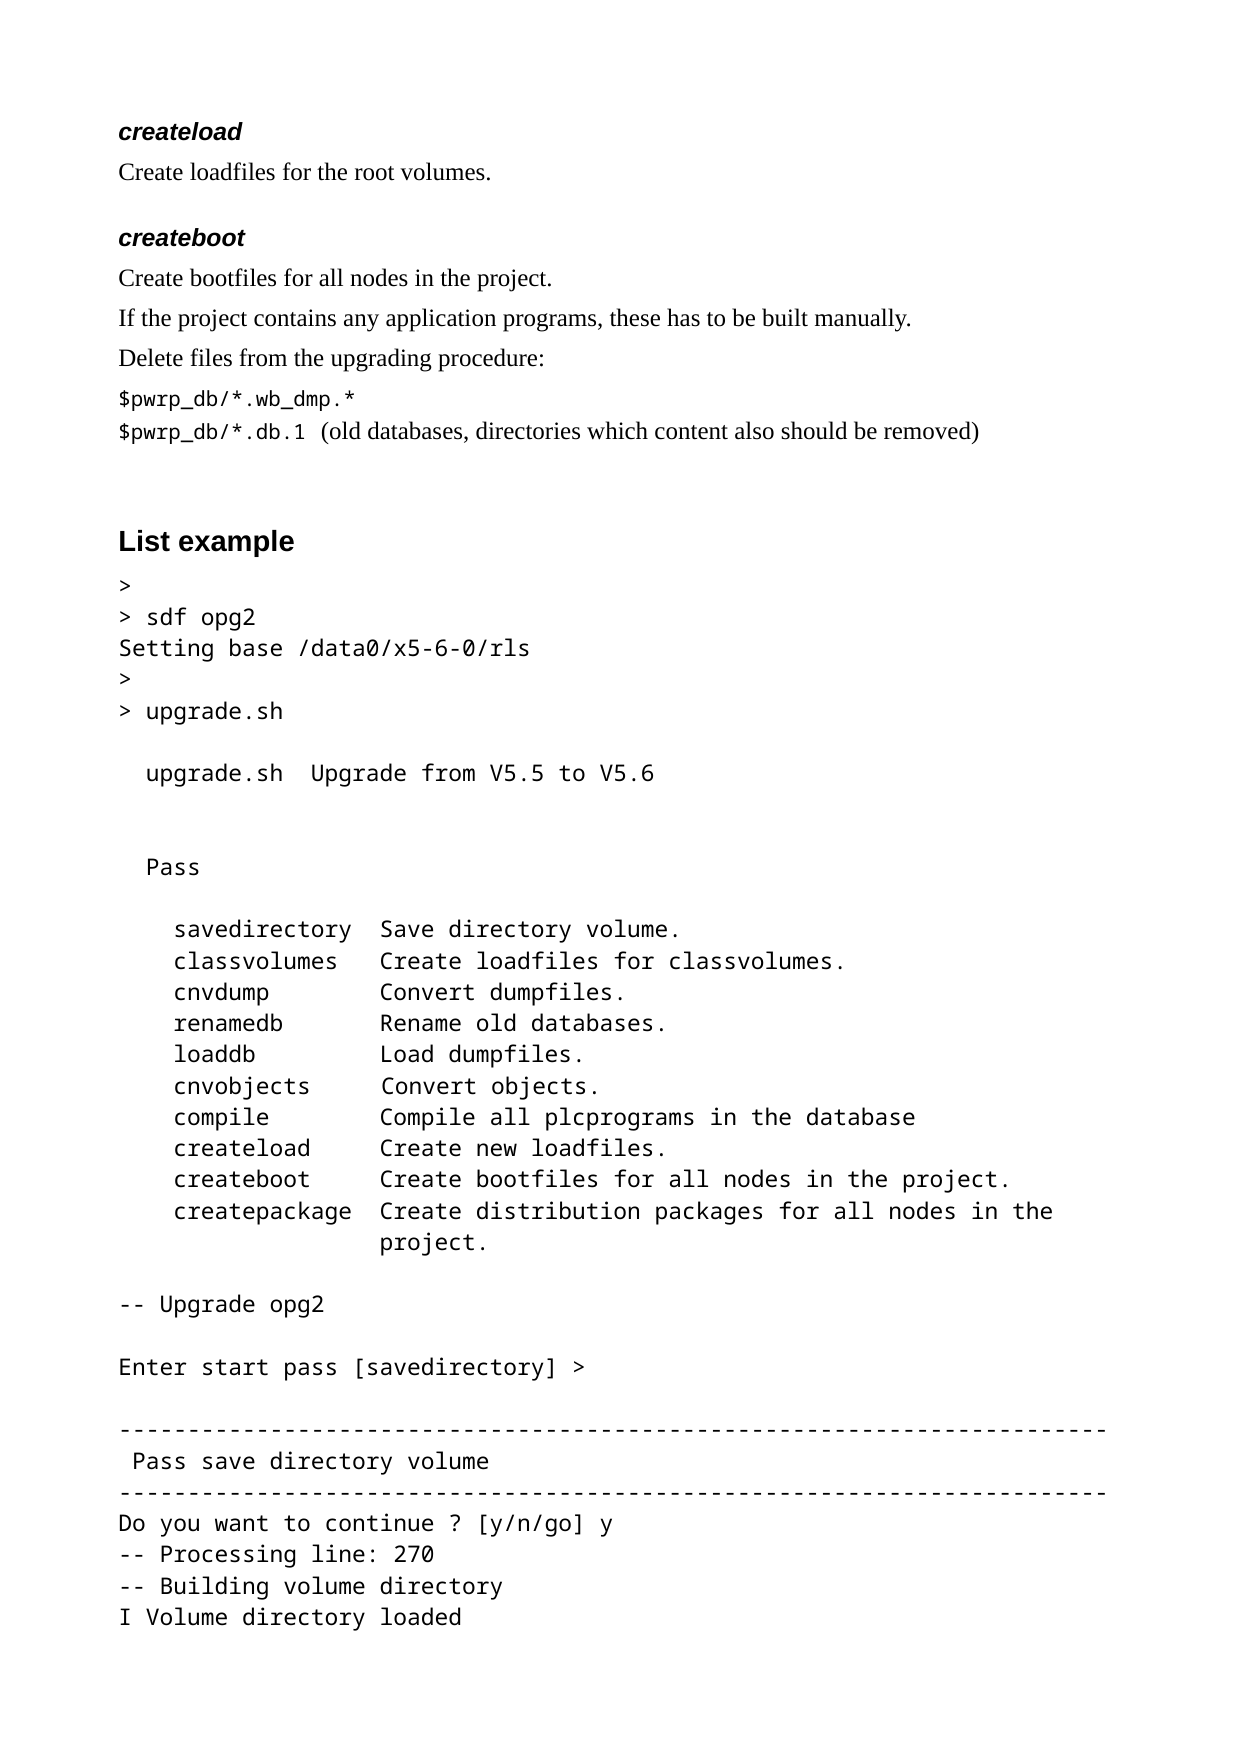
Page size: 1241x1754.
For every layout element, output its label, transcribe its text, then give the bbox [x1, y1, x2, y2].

text cnvobjects Convert objects. [118, 1070, 1122, 1101]
text Create bootfiles for all nodes in the project. [118, 264, 1122, 291]
text > [118, 663, 1122, 695]
subtitle List example [118, 524, 1122, 557]
text > upgrade.sh [118, 695, 1122, 726]
text -- Building volume directory [118, 1570, 1122, 1601]
text loaddb Load dumpfiles. [118, 1038, 1122, 1070]
text -- Upgrade opg2 [118, 1288, 1122, 1320]
text Create loadfiles for the root volumes. [118, 158, 1122, 186]
text createpackage Create distribution packages for all nodes in the [118, 1195, 1122, 1226]
text I Volume directory loaded [118, 1601, 1122, 1632]
text If the project contains any application programs, these has to be built manually. [118, 304, 1122, 332]
text createboot Create bootfiles for all nodes in the project. [118, 1163, 1122, 1195]
text -- Processing line: 270 [118, 1538, 1122, 1570]
text $pwrp_db/*.db.1 (old databases, directories which content also should be removed) [118, 413, 1122, 447]
text classvolumes Create loadfiles for classvolumes. [118, 945, 1122, 976]
text $pwrp_db/*.wb_dmp.* [118, 384, 1122, 413]
text > [118, 570, 1122, 601]
text project. [118, 1226, 1122, 1257]
text savedirectory Save directory volume. [118, 913, 1122, 945]
text ------------------------------------------------------------------------ [118, 1476, 1122, 1507]
text Enter start pass [savedirectory] > [118, 1351, 1122, 1382]
subtitle createboot [118, 223, 1122, 251]
text createload Create new loadfiles. [118, 1132, 1122, 1163]
text compile Compile all plcprograms in the database [118, 1101, 1122, 1132]
text Delete files from the upgrading procedure: [118, 344, 1122, 372]
text > sdf opg2 [118, 601, 1122, 632]
subtitle createload [118, 118, 1122, 146]
text renamedb Rename old databases. [118, 1007, 1122, 1038]
text Do you want to continue ? [y/n/go] y [118, 1507, 1122, 1538]
text ------------------------------------------------------------------------ [118, 1413, 1122, 1445]
text Setting base /data0/x5-6-0/rls [118, 632, 1122, 663]
text Pass save directory volume [118, 1445, 1122, 1476]
text Pass [118, 851, 1122, 882]
text cnvdump Convert dumpfiles. [118, 976, 1122, 1007]
text upgrade.sh Upgrade from V5.5 to V5.6 [118, 757, 1122, 788]
